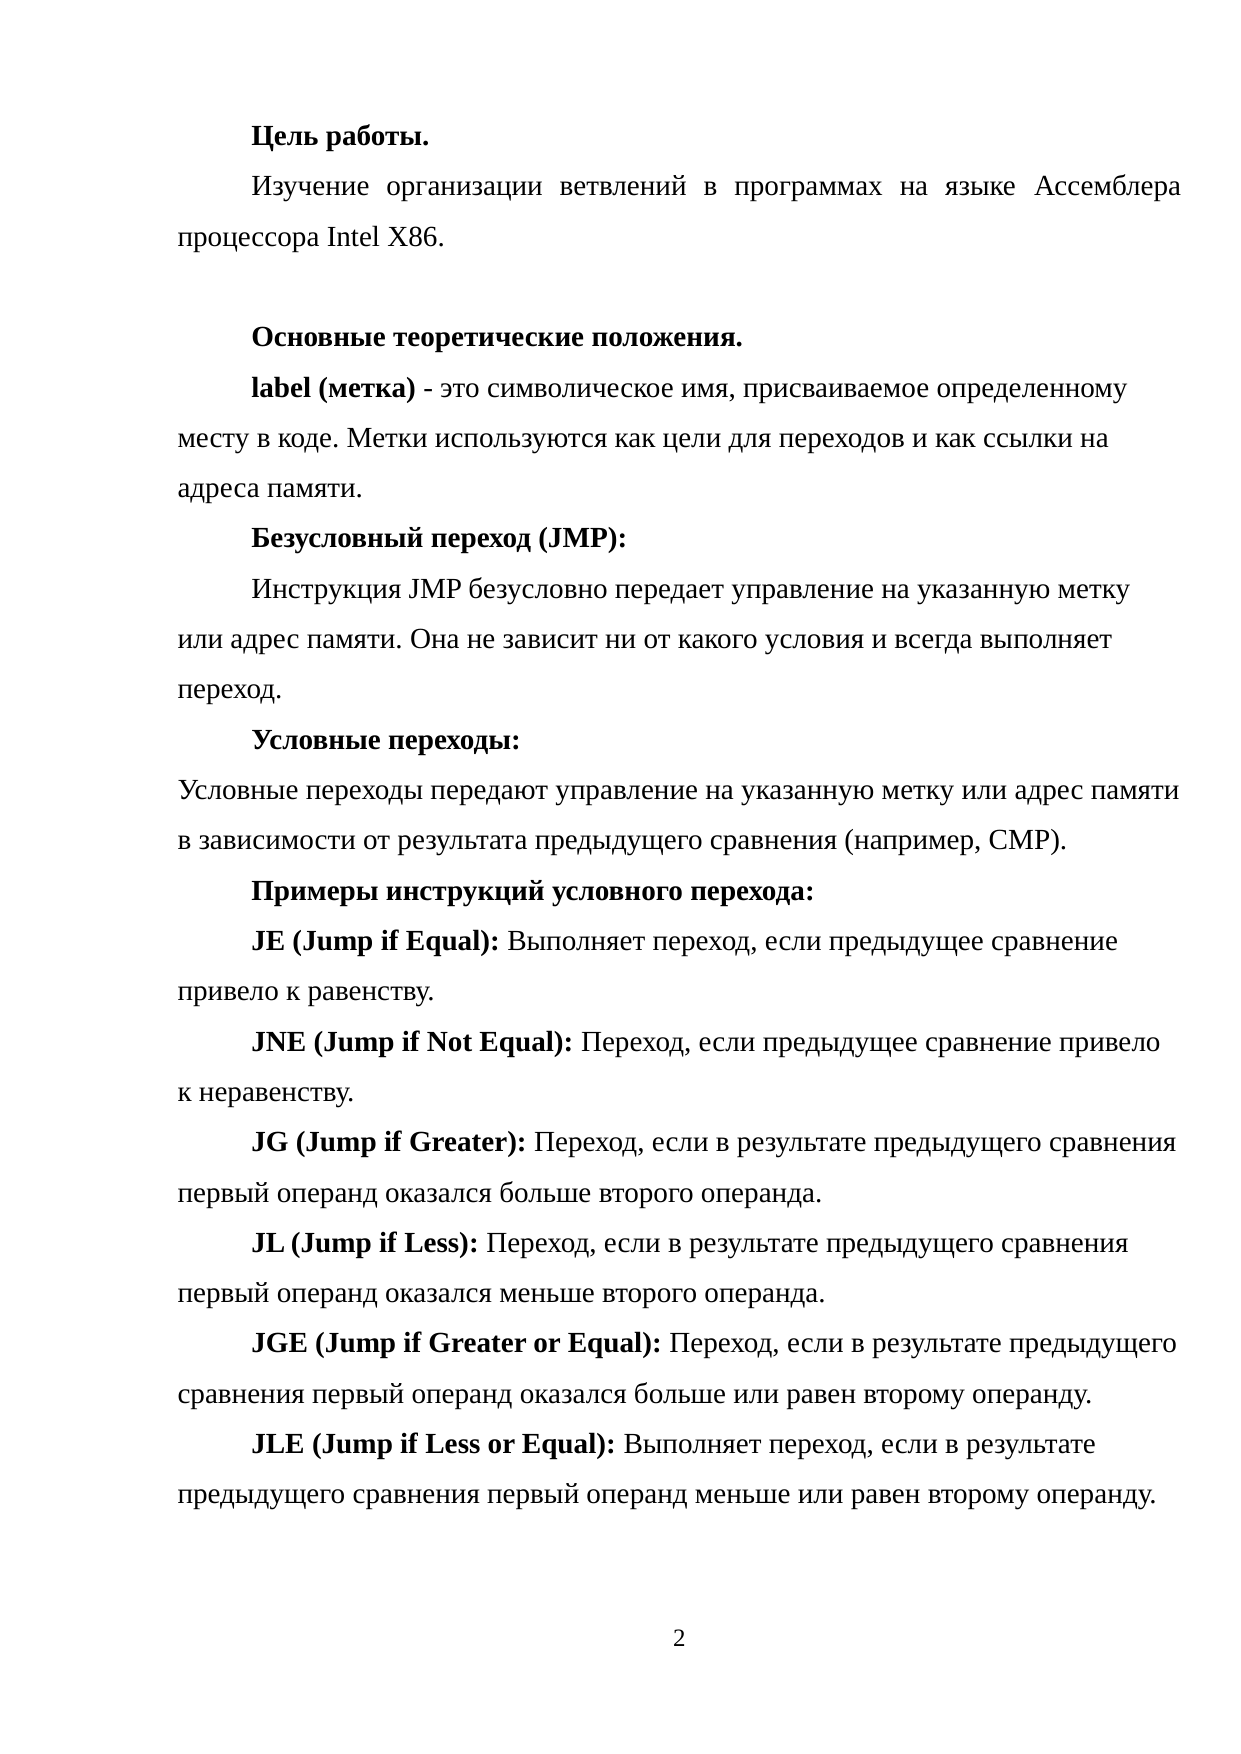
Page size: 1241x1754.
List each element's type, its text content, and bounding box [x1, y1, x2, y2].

text JE (Jump if Equal): Выполняет переход, если предыдущее сравнение привело к равенству. [177, 923, 1181, 1007]
text Изучение организации ветвлений в программах на языке Ассемблера процессора Intel X86. [177, 168, 1181, 252]
text Безусловный переход (JMP): [177, 521, 1181, 554]
text JG (Jump if Greater): Переход, если в результате предыдущего сравнения первый операнд оказался больше второго операнда. [177, 1124, 1181, 1208]
text Примеры инструкций условного перехода: [177, 873, 1181, 906]
text Основные теоретические положения. [177, 319, 1181, 353]
text Цель работы. [177, 118, 1181, 152]
text JL (Jump if Less): Переход, если в результате предыдущего сравнения первый операнд оказался меньше второго операнда. [177, 1225, 1181, 1309]
text Условные переходы передают управление на указанную метку или адрес памяти в зависимости от результата предыдущего сравнения (например, CMP). [177, 772, 1181, 856]
text Условные переходы: [177, 722, 1181, 755]
text JNE (Jump if Not Equal): Переход, если предыдущее сравнение привело к неравенству. [177, 1024, 1181, 1108]
text label (метка) - это символическое имя, присваиваемое определенному месту в коде. Метки используются как цели для переходов и как ссылки на адреса памяти. [177, 370, 1181, 504]
text Инструкция JMP безусловно передает управление на указанную метку или адрес памяти. Она не зависит ни от какого условия и всегда выполняет переход. [177, 571, 1181, 705]
text JGE (Jump if Greater or Equal): Переход, если в результате предыдущего сравнения первый операнд оказался больше или равен второму операнду. [177, 1326, 1181, 1409]
text JLE (Jump if Less or Equal): Выполняет переход, если в результате предыдущего сравнения первый операнд меньше или равен второму операнду. [177, 1426, 1181, 1510]
